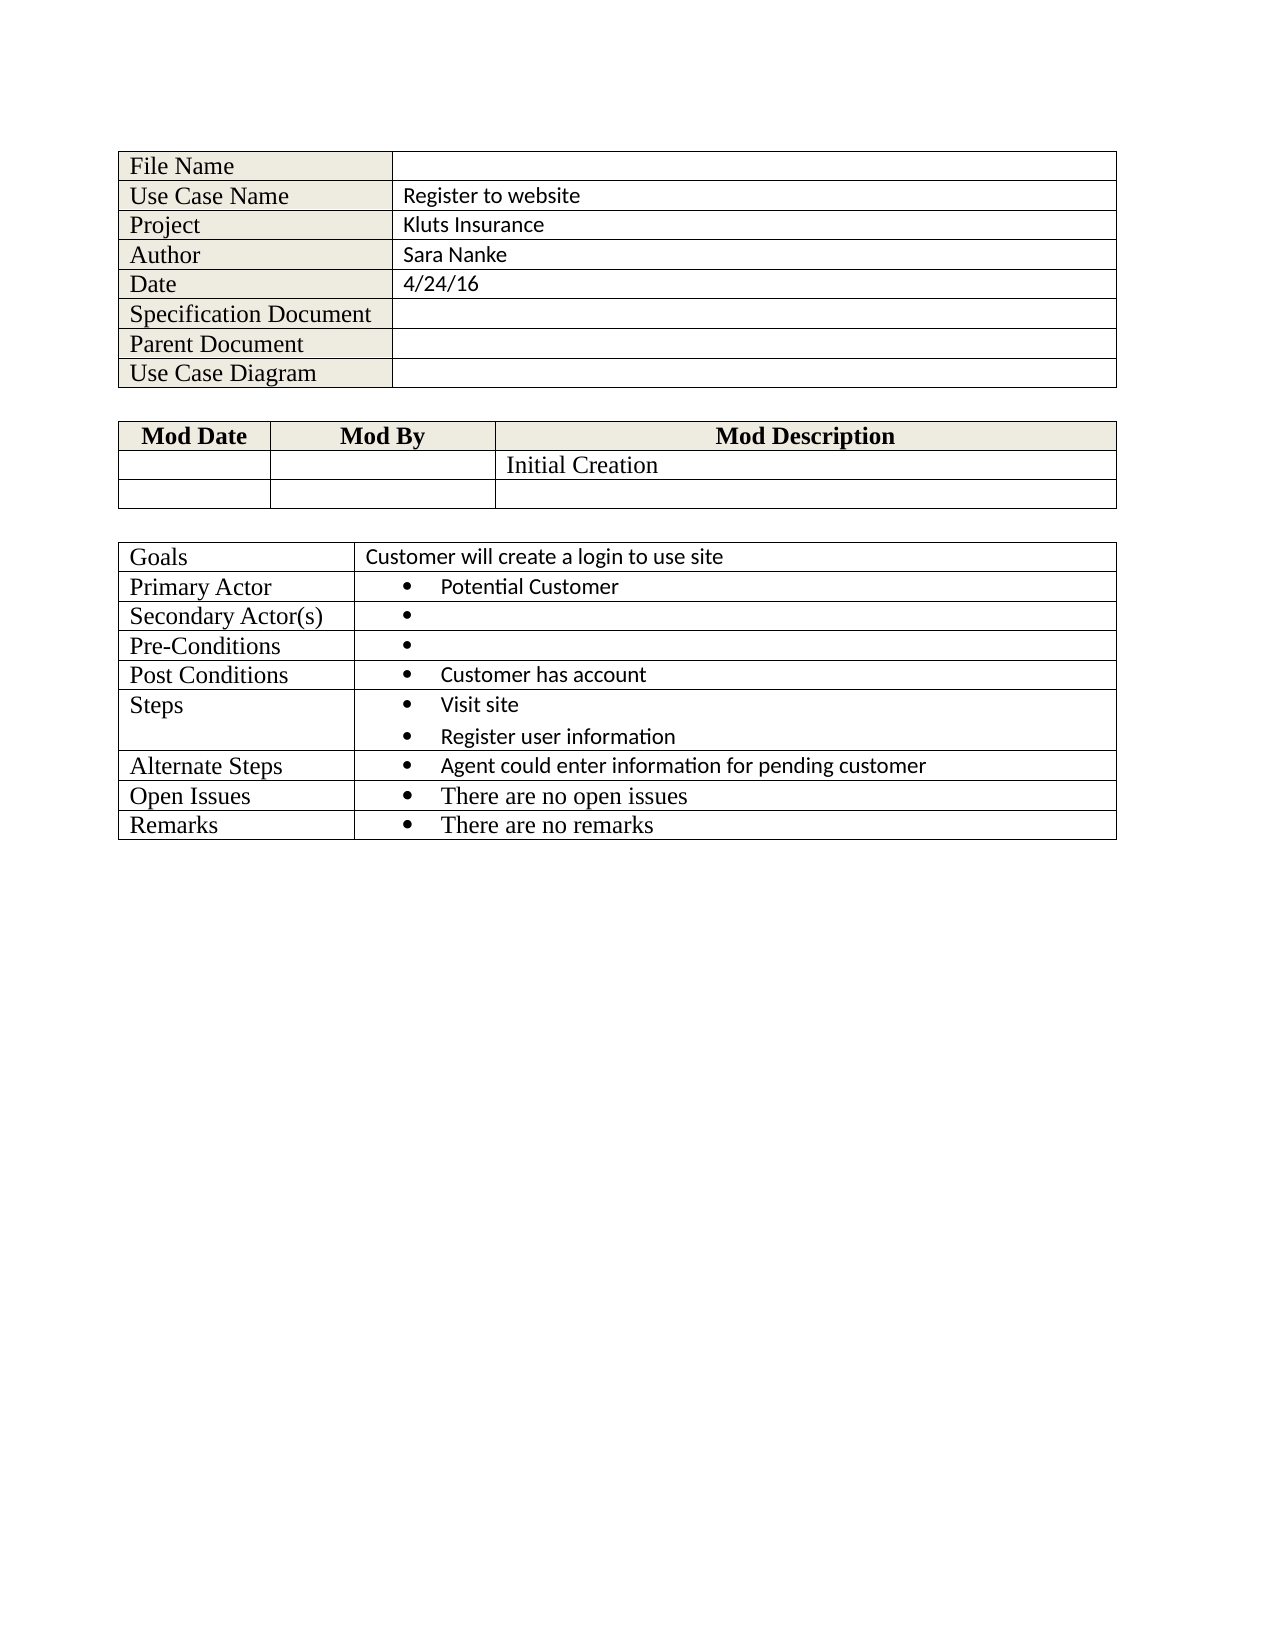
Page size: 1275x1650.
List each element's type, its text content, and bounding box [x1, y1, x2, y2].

table_header Customer will create a login to use site [355, 543, 1116, 571]
table_cell Date [119, 270, 392, 298]
table_cell [355, 602, 1116, 630]
table_cell [393, 359, 1116, 387]
table_header Mod Description [496, 422, 1116, 450]
table_cell Use Case Name [119, 181, 392, 209]
table_cell Author [119, 240, 392, 269]
table_cell [119, 451, 270, 479]
table_cell There are no open issues [355, 781, 1116, 809]
table_cell 4/24/16 [393, 270, 1116, 298]
table_cell Visit site Register user information [355, 690, 1116, 750]
table_header Mod Date [119, 422, 270, 450]
table_cell Specification Document [119, 299, 392, 328]
table_cell Project [119, 211, 392, 239]
table_cell Alternate Steps [119, 751, 354, 780]
table_cell [355, 631, 1116, 660]
table_cell Agent could enter information for pending customer [355, 751, 1116, 780]
table_cell [119, 480, 270, 508]
table_cell Register to website [393, 181, 1116, 209]
table_cell Customer has account [355, 661, 1116, 689]
table_cell Pre-Conditions [119, 631, 354, 660]
table_cell Remarks [119, 811, 354, 839]
table_cell Parent Document [119, 329, 392, 357]
table_cell Post Conditions [119, 661, 354, 689]
table_cell Sara Nanke [393, 240, 1116, 269]
table_header Mod By [271, 422, 495, 450]
table_cell [271, 451, 495, 479]
table_cell Steps [119, 690, 354, 750]
table_cell Use Case Diagram [119, 359, 392, 387]
table_cell There are no remarks [355, 811, 1116, 839]
table_cell Kluts Insurance [393, 211, 1116, 239]
table_header File Name [119, 152, 392, 180]
table_cell Potential Customer [355, 572, 1116, 601]
table_cell Initial Creation [496, 451, 1116, 479]
table_header Goals [119, 543, 354, 571]
table_cell Secondary Actor(s) [119, 602, 354, 630]
table_cell [496, 480, 1116, 508]
table_cell [393, 299, 1116, 328]
table_cell [393, 329, 1116, 357]
table_header [393, 152, 1116, 180]
table_cell Primary Actor [119, 572, 354, 601]
table_cell Open Issues [119, 781, 354, 809]
table_cell [271, 480, 495, 508]
